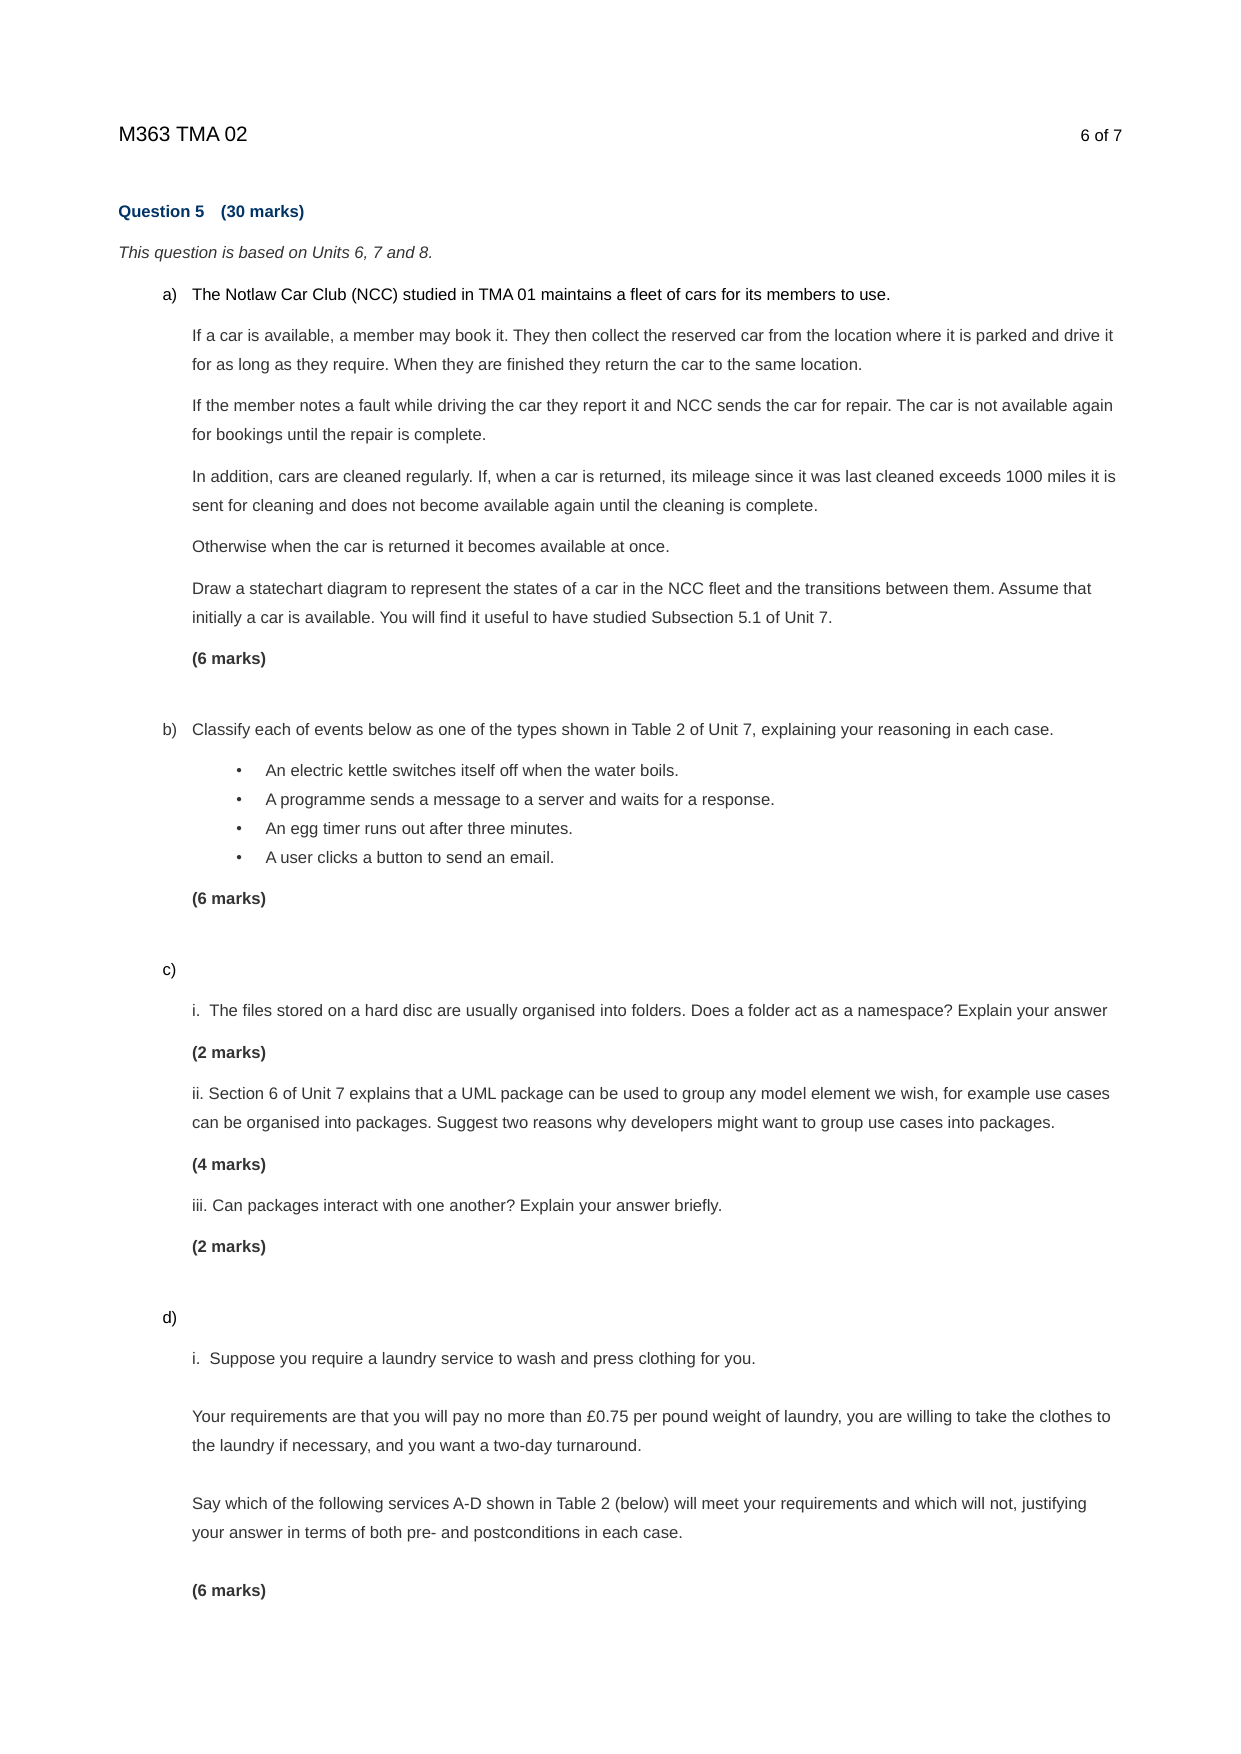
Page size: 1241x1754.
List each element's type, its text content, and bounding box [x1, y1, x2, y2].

list In addition, cars are cleaned regularly. If, when a car is returned, its mileage since it was last cleaned exceeds 1000 miles it is sent for cleaning and does not become available again until the cleaning is complete. [162, 457, 1122, 515]
list If the member notes a fault while driving the car they report it and NCC sends the car for repair. The car is not available again for bookings until the repair is complete. [162, 386, 1122, 444]
list (2 marks) [162, 1033, 1122, 1062]
list If a car is available, a member may book it. They then collect the reserved car from the location where it is parked and drive it for as long as they require. When they are finished they return the car to the same location. [162, 316, 1122, 374]
list An egg timer runs out after three minutes. [236, 809, 1122, 838]
list Draw a statechart diagram to represent the states of a car in the NCC fleet and the transitions between them. Assume that initially a car is available. You will find it useful to have studied Subsection 5.1 of Unit 7. [162, 569, 1122, 627]
list Otherwise when the car is returned it becomes available at once. [162, 527, 1122, 556]
list A programme sends a message to a server and waits for a response. [236, 780, 1122, 809]
list (2 marks) [162, 1227, 1122, 1285]
list (6 marks) [162, 639, 1122, 697]
list i. The files stored on a hard disc are usually organised into folders. Does a folder act as a namespace? Explain your answer [162, 991, 1122, 1020]
subtitle Question 5 (30 marks) [118, 201, 1122, 221]
list ii. Section 6 of Unit 7 explains that a UML package can be used to group any model element we wish, for example use cases can be organised into packages. Suggest two reasons why developers might want to group use cases into packages. [162, 1074, 1122, 1132]
list (6 marks) [162, 879, 1122, 937]
list (4 marks) [162, 1144, 1122, 1173]
list i. Suppose you require a laundry service to wash and press clothing for you. Your requirements are that you will pay no more than £0.75 per pound weight of laundry, you are willing to take the clothes to the laundry if necessary, and you want a two-day turnaround. Say which of the following services A-D shown in Table 2 (below) will meet your requirements and which will not, justifying your answer in terms of both pre- and postconditions in each case. (6 marks) [162, 1339, 1122, 1600]
list iii. Can packages interact with one another? Explain your answer briefly. [162, 1186, 1122, 1215]
list An electric kettle switches itself off when the water boils. [236, 751, 1122, 780]
list A user clicks a button to send an email. [236, 838, 1122, 867]
text This question is based on Units 6, 7 and 8. [118, 233, 1122, 262]
list Classify each of events below as one of the types shown in Table 2 of Unit 7, explaining your reasoning in each case. [162, 709, 1122, 738]
list The Notlaw Car Club (NCC) studied in TMA 01 maintains a fleet of cars for its members to use. [162, 274, 1122, 303]
